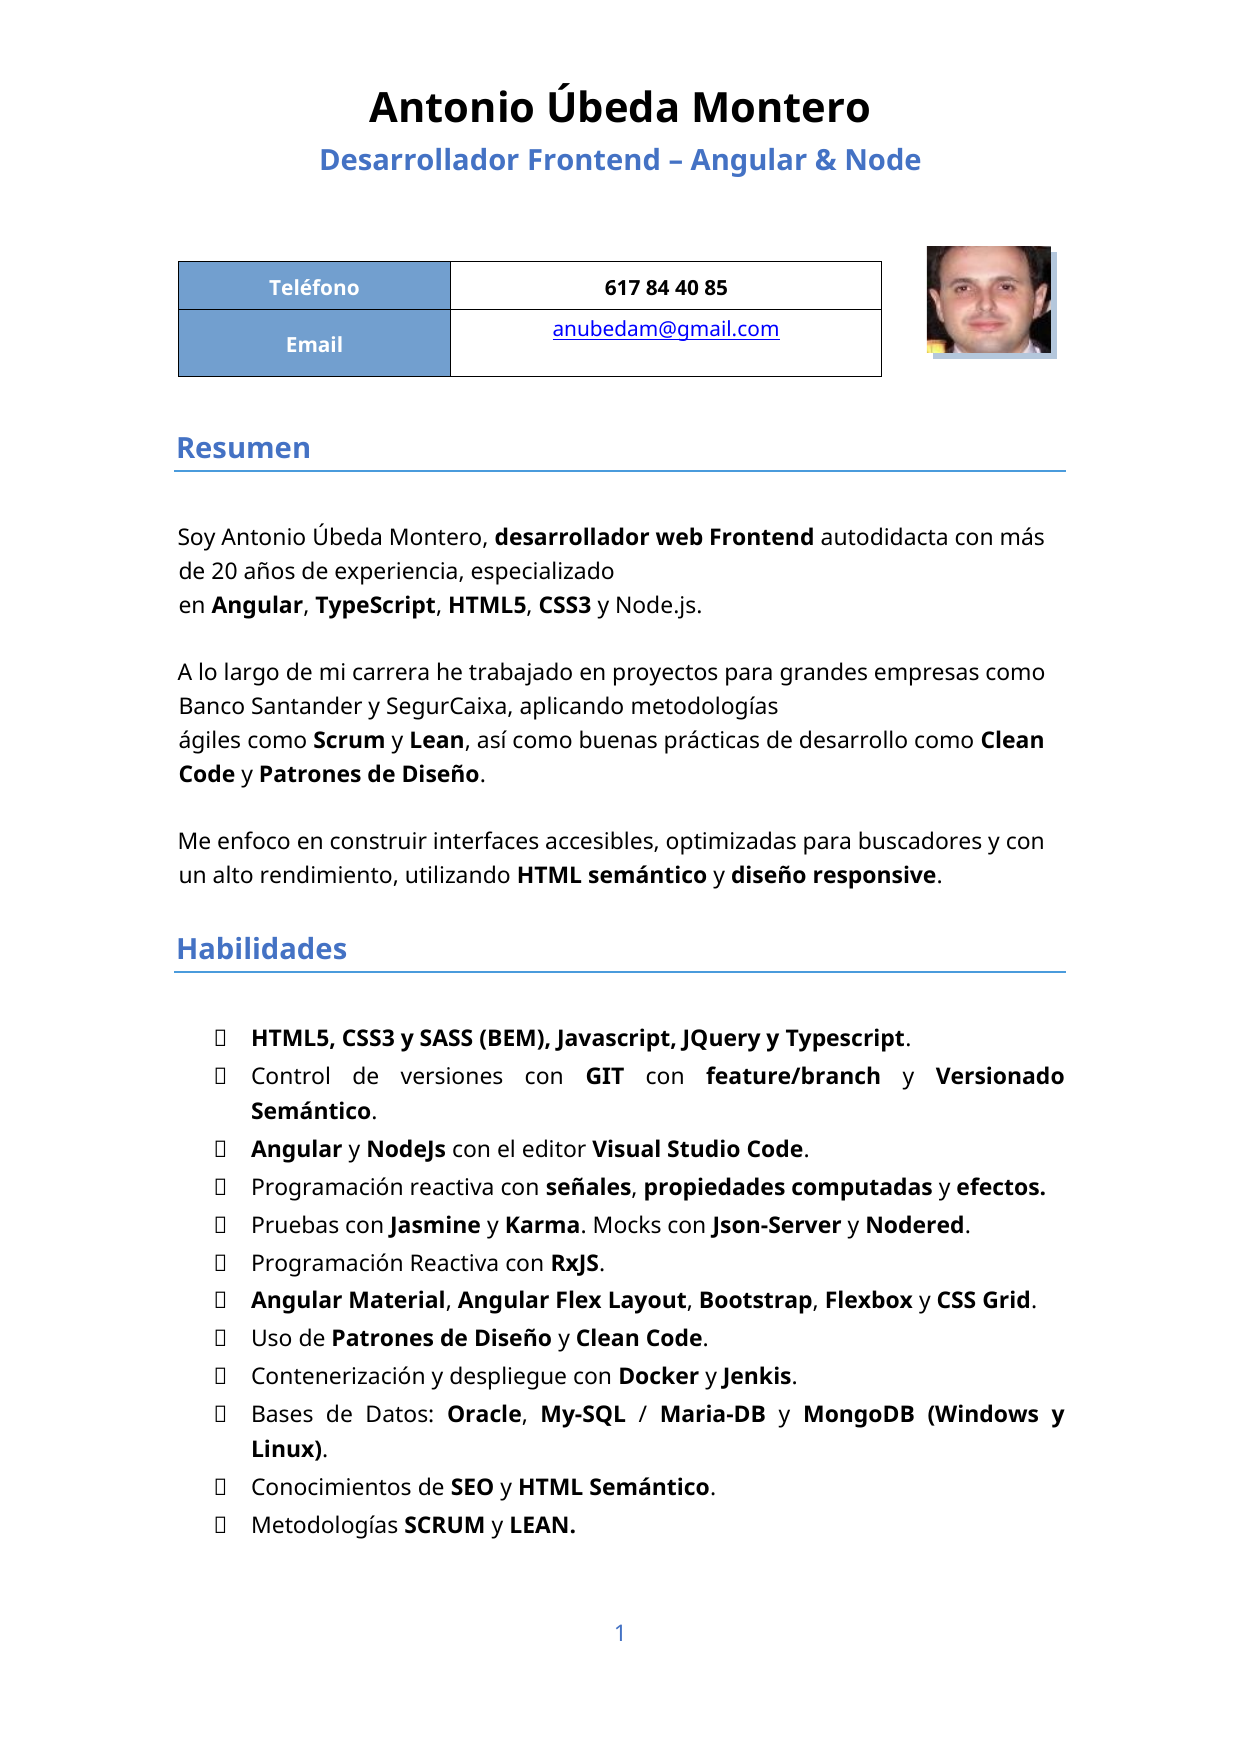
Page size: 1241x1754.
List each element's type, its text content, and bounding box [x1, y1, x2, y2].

table_header 617 84 40 85 [451, 262, 881, 309]
text Desarrollador Frontend – Angular & Node [177, 139, 1063, 179]
text Me enfoco en construir interfaces accesibles, optimizadas para buscadores y con un alto rendimiento, utilizando HTML semántico y diseño responsive. [177, 825, 1063, 890]
list Contenerización y despliegue con Docker y Jenkis. [213, 1360, 1064, 1391]
list Conocimientos de SEO y HTML Semántico. [213, 1471, 1064, 1502]
list Pruebas con Jasmine y Karma. Mocks con Json-Server y Nodered. [213, 1209, 1064, 1240]
list Angular y NodeJs con el editor Visual Studio Code. [213, 1133, 1064, 1164]
list Programación Reactiva con RxJS. [213, 1246, 1064, 1278]
table_header Teléfono [179, 262, 450, 309]
list Angular Material, Angular Flex Layout, Bootstrap, Flexbox y CSS Grid. [213, 1284, 1064, 1316]
text A lo largo de mi carrera he trabajado en proyectos para grandes empresas como Banco Santander y SegurCaixa, aplicando metodologías ágiles como Scrum y Lean, así como buenas prácticas de desarrollo como Clean Code y Patrones de Diseño. [177, 656, 1063, 789]
subtitle Habilidades [176, 928, 1067, 968]
list Uso de Patrones de Diseño y Clean Code. [213, 1322, 1064, 1353]
list Metodologías SCRUM y LEAN. [213, 1509, 1064, 1540]
subtitle Resumen [176, 427, 1067, 467]
picture [926, 246, 1051, 353]
text Soy Antonio Úbeda Montero, desarrollador web Frontend autodidacta con más de 20 años de experiencia, especializado en Angular, TypeScript, HTML5, CSS3 y Node.js. [177, 521, 1063, 620]
table_cell Email [179, 310, 450, 376]
list HTML5, CSS3 y SASS (BEM), Javascript, JQuery y Typescript. [213, 1022, 1064, 1053]
text Antonio Úbeda Montero [177, 78, 1063, 135]
list Programación reactiva con señales, propiedades computadas y efectos. [213, 1171, 1064, 1202]
table_cell anubedam@gmail.com [451, 310, 881, 376]
list Bases de Datos: Oracle, My-SQL / Maria-DB y MongoDB (Windows y Linux). [213, 1398, 1064, 1464]
list Control de versiones con GIT con feature/branch y Versionado Semántico. [213, 1060, 1064, 1126]
